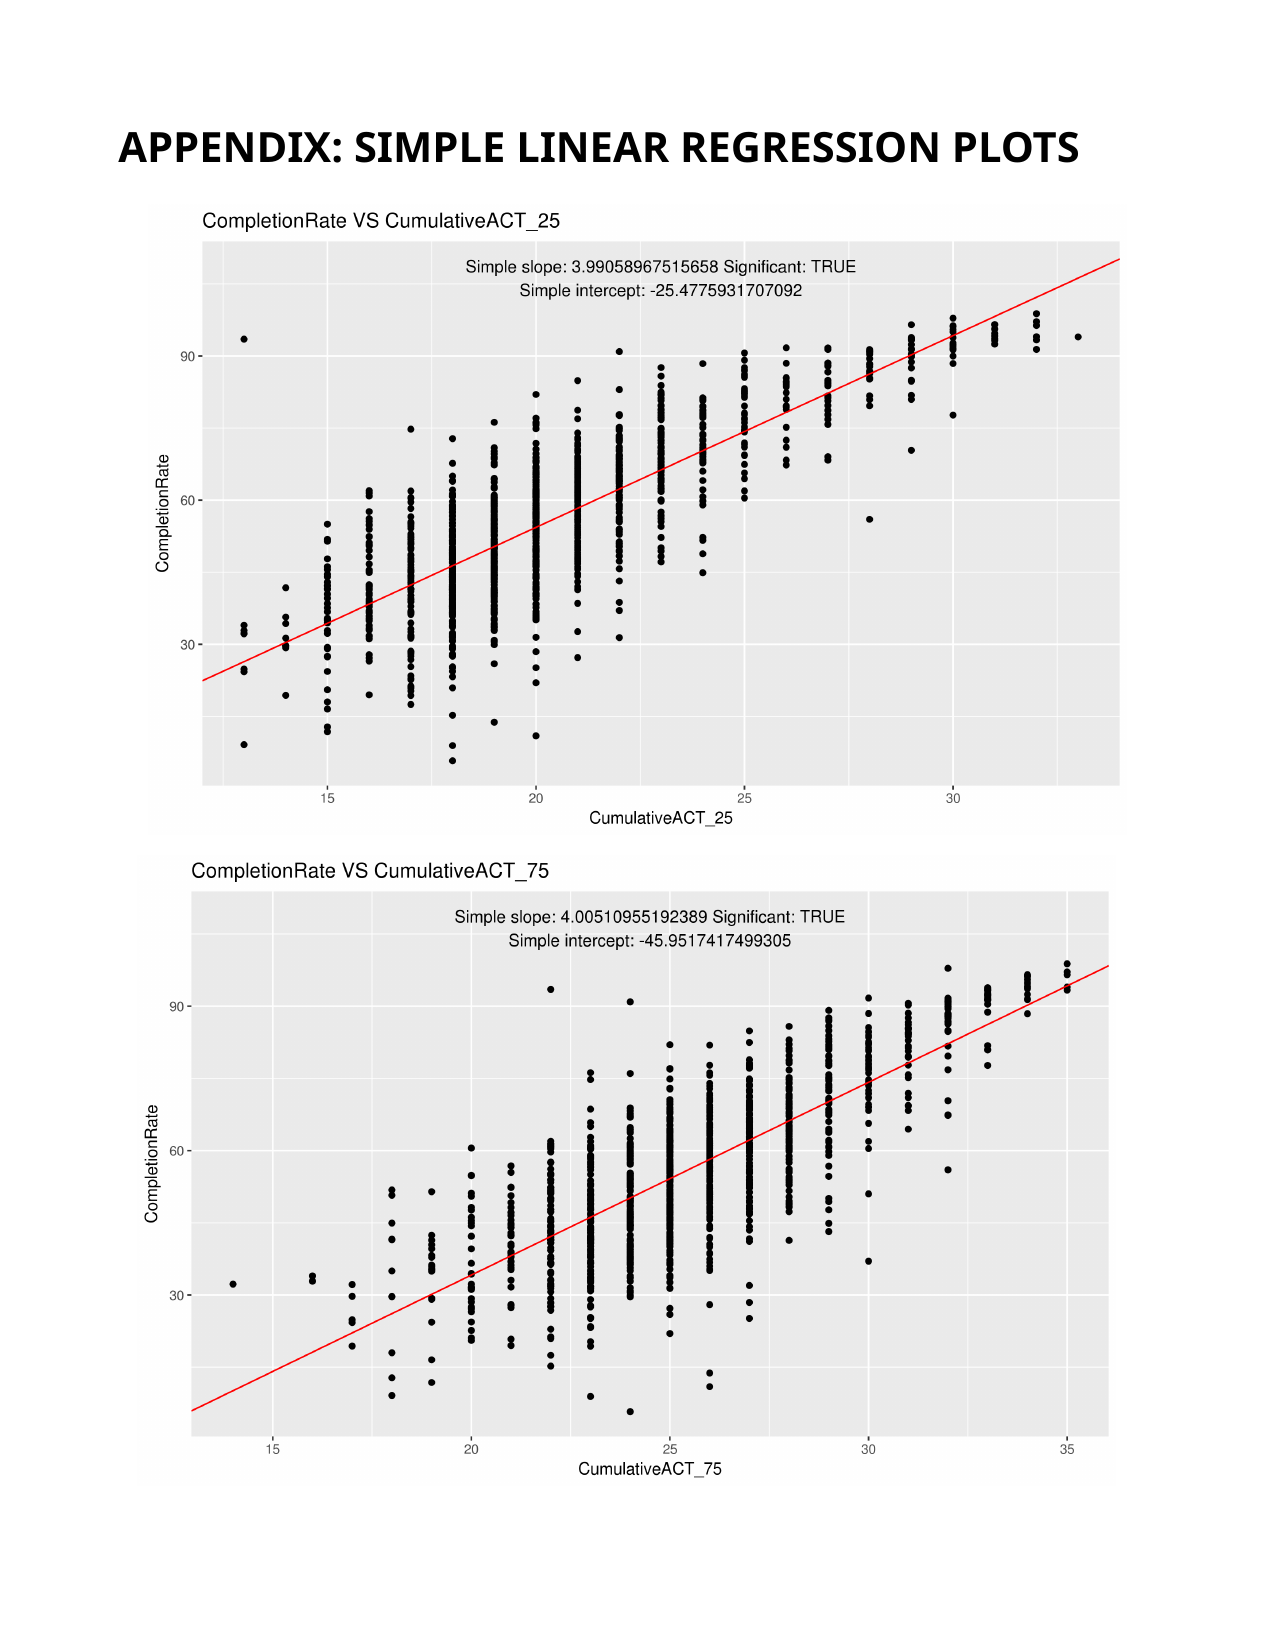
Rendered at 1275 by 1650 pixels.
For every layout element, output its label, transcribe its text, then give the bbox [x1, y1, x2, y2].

picture [136, 855, 1117, 1486]
text APPENDIX: SIMPLE LINEAR REGRESSION PLOTS [118, 118, 1098, 175]
picture [147, 204, 1128, 835]
